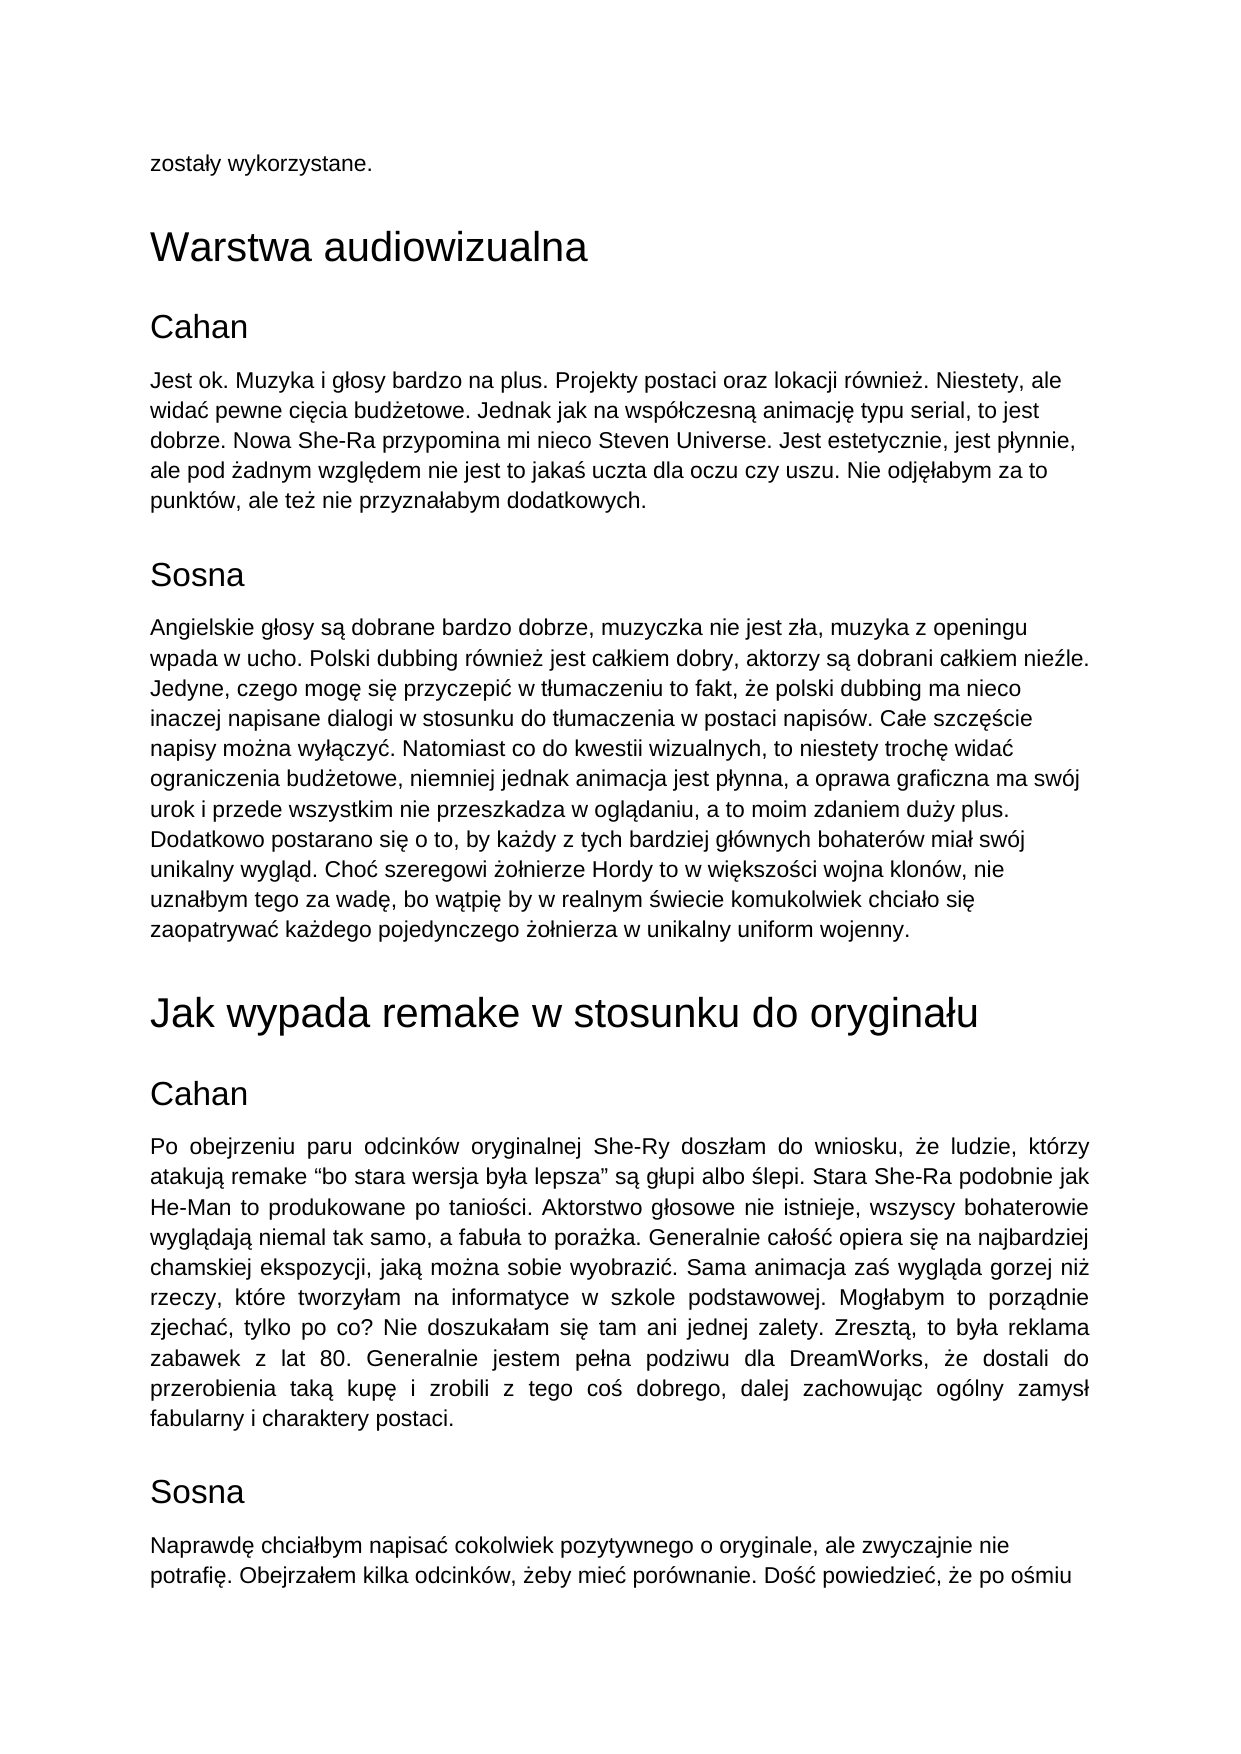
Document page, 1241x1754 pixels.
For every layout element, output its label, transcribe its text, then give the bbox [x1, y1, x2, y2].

text Po obejrzeniu paru odcinków oryginalnej She-Ry doszłam do wniosku, że ludzie, którzy atakują remake “bo stara wersja była lepsza” są głupi albo ślepi. Stara She-Ra podobnie jak He-Man to produkowane po taniości. Aktorstwo głosowe nie istnieje, wszyscy bohaterowie wyglądają niemal tak samo, a fabuła to porażka. Generalnie całość opiera się na najbardziej chamskiej ekspozycji, jaką można sobie wyobrazić. Sama animacja zaś wygląda gorzej niż rzeczy, które tworzyłam na informatyce w szkole podstawowej. Mogłabym to porządnie zjechać, tylko po co? Nie doszukałam się tam ani jednej zalety. Zresztą, to była reklama zabawek z lat 80. Generalnie jestem pełna podziwu dla DreamWorks, że dostali do przerobienia taką kupę i zrobili z tego coś dobrego, dalej zachowując ogólny zamysł fabularny i charaktery postaci. [150, 1133, 1090, 1431]
subtitle Warstwa audiowizualna [150, 222, 1090, 270]
subtitle Jak wypada remake w stosunku do oryginału [150, 988, 1090, 1036]
text Angielskie głosy są dobrane bardzo dobrze, muzyczka nie jest zła, muzyka z openingu wpada w ucho. Polski dubbing również jest całkiem dobry, aktorzy są dobrani całkiem nieźle. Jedyne, czego mogę się przyczepić w tłumaczeniu to fakt, że polski dubbing ma nieco inaczej napisane dialogi w stosunku do tłumaczenia w postaci napisów. Całe szczęście napisy można wyłączyć. Natomiast co do kwestii wizualnych, to niestety trochę widać ograniczenia budżetowe, niemniej jednak animacja jest płynna, a oprawa graficzna ma swój urok i przede wszystkim nie przeszkadza w oglądaniu, a to moim zdaniem duży plus. Dodatkowo postarano się o to, by każdy z tych bardziej głównych bohaterów miał swój unikalny wygląd. Choć szeregowi żołnierze Hordy to w większości wojna klonów, nie uznałbym tego za wadę, bo wątpię by w realnym świecie komukolwiek chciało się zaopatrywać każdego pojedynczego żołnierza w unikalny uniform wojenny. [150, 614, 1090, 943]
subtitle Sosna [150, 1473, 1090, 1511]
subtitle Cahan [150, 307, 1090, 346]
text zostały wykorzystane. [150, 150, 1090, 176]
text Jest ok. Muzyka i głosy bardzo na plus. Projekty postaci oraz lokacji również. Niestety, ale widać pewne cięcia budżetowe. Jednak jak na współczesną animację typu serial, to jest dobrze. Nowa She-Ra przypomina mi nieco Steven Universe. Jest estetycznie, jest płynnie, ale pod żadnym względem nie jest to jakaś uczta dla oczu czy uszu. Nie odjęłabym za to punktów, ale też nie przyznałabym dodatkowych. [150, 367, 1090, 514]
subtitle Sosna [150, 555, 1090, 593]
subtitle Cahan [150, 1074, 1090, 1112]
text Naprawdę chciałbym napisać cokolwiek pozytywnego o oryginale, ale zwyczajnie nie potrafię. Obejrzałem kilka odcinków, żeby mieć porównanie. Dość powiedzieć, że po ośmiu [150, 1532, 1090, 1588]
